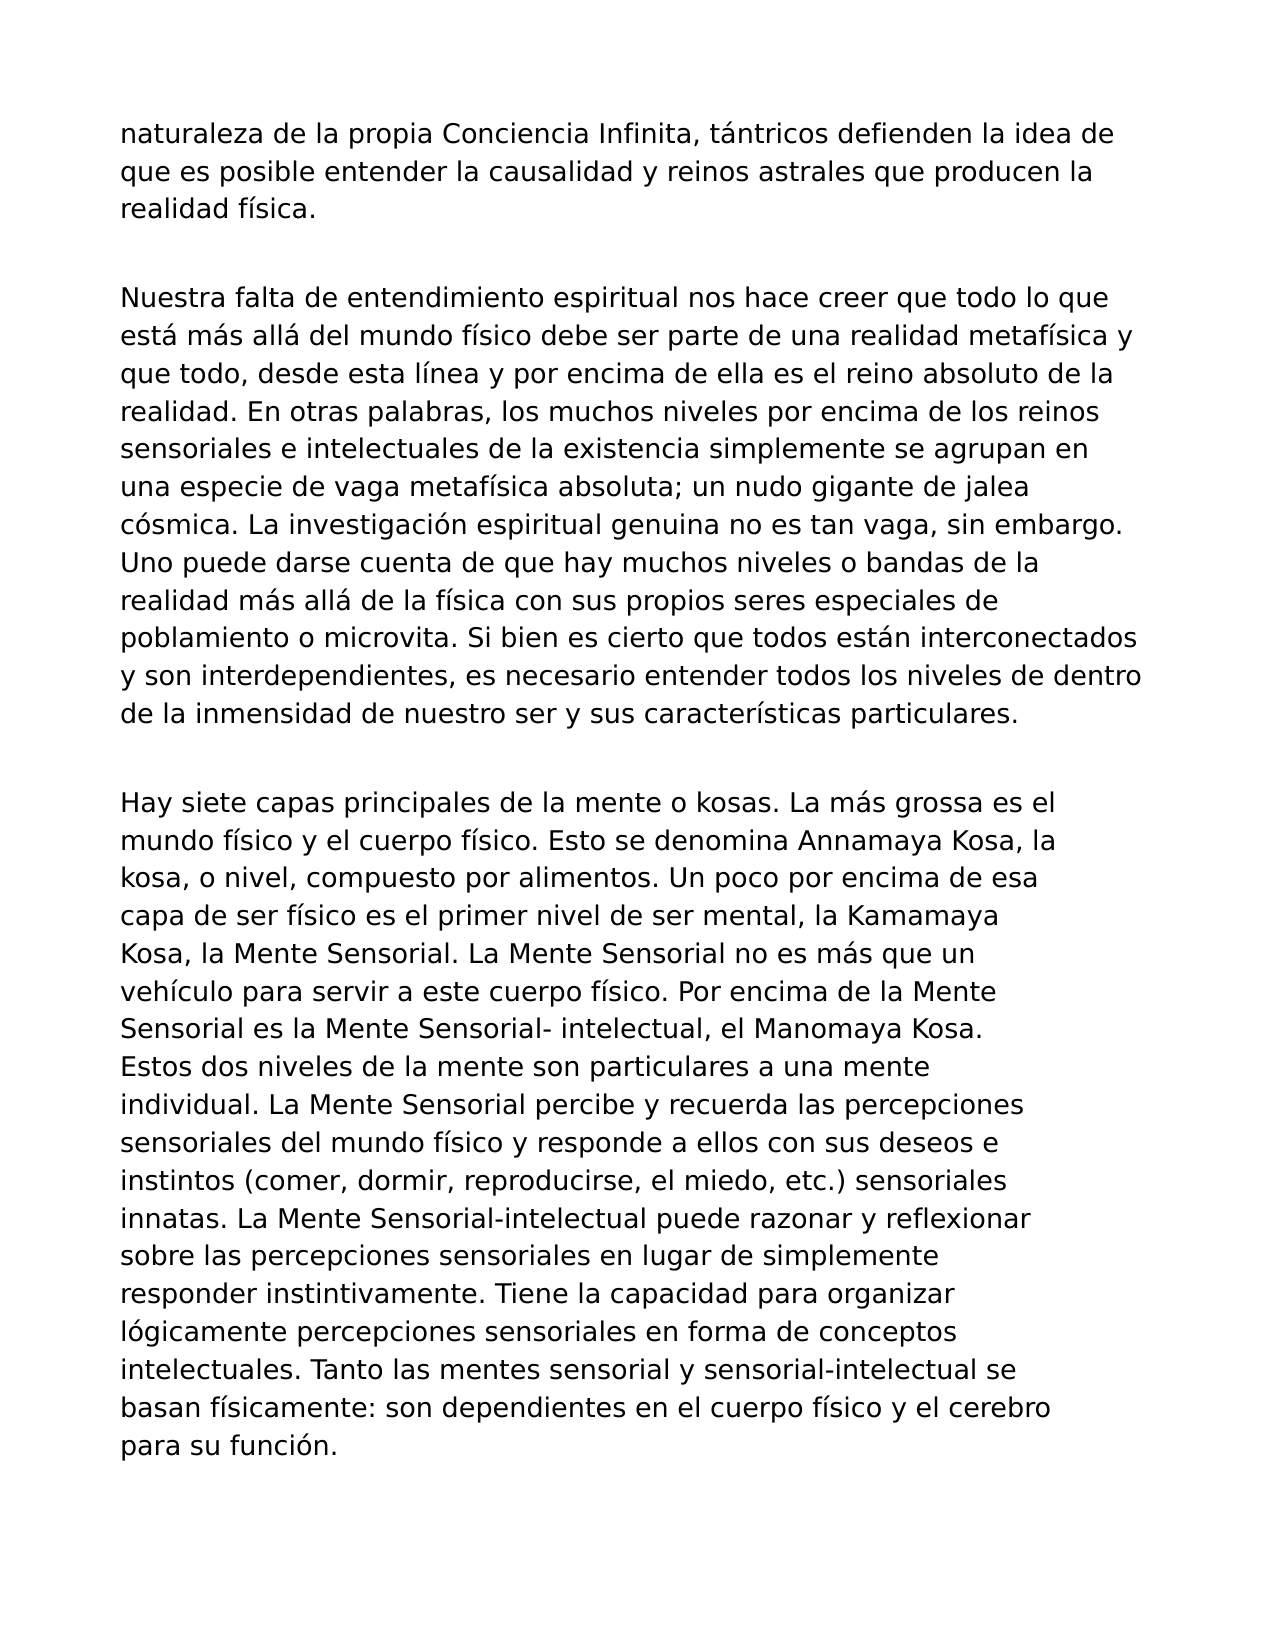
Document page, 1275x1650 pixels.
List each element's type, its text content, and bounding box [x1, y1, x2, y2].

text Hay siete capas principales de la mente o kosas. La más grossa es el mundo físico y el cuerpo físico. Esto se denomina Annamaya Kosa, la kosa, o nivel, compuesto por alimentos. Un poco por encima de esa capa de ser físico es el primer nivel de ser mental, la Kamamaya Kosa, la Mente Sensorial. La Mente Sensorial no es más que un vehículo para servir a este cuerpo físico. Por encima de la Mente Sensorial es la Mente Sensorial- intelectual, el Manomaya Kosa. Estos dos niveles de la mente son particulares a una mente individual. La Mente Sensorial percibe y recuerda las percepciones sensoriales del mundo físico y responde a ellos con sus deseos e instintos (comer, dormir, reproducirse, el miedo, etc.) sensoriales innatas. La Mente Sensorial-intelectual puede razonar y reflexionar sobre las percepciones sensoriales en lugar de simplemente responder instintivamente. Tiene la capacidad para organizar lógicamente percepciones sensoriales en forma de conceptos intelectuales. Tanto las mentes sensorial y sensorial-intelectual se basan físicamente: son dependientes en el cuerpo físico y el cerebro para su función. [120, 787, 1063, 1461]
text Nuestra falta de entendimiento espiritual nos hace creer que todo lo que está más allá del mundo físico debe ser parte de una realidad metafísica y que todo, desde esta línea y por encima de ella es el reino absoluto de la realidad. En otras palabras, los muchos niveles por encima de los reinos sensoriales e intelectuales de la existencia simplemente se agrupan en una especie de vaga metafísica absoluta; un nudo gigante de jalea cósmica. La investigación espiritual genuina no es tan vaga, sin embargo. Uno puede darse cuenta de que hay muchos niveles o bandas de la realidad más allá de la física con sus propios seres especiales de poblamiento o microvita. Si bien es cierto que todos están interconectados y son interdependientes, es necesario entender todos los niveles de dentro de la inmensidad de nuestro ser y sus características particulares. [120, 282, 1148, 730]
text naturaleza de la propia Conciencia Infinita, tántricos defienden la idea de que es posible entender la causalidad y reinos astrales que producen la realidad física. [120, 118, 1131, 225]
